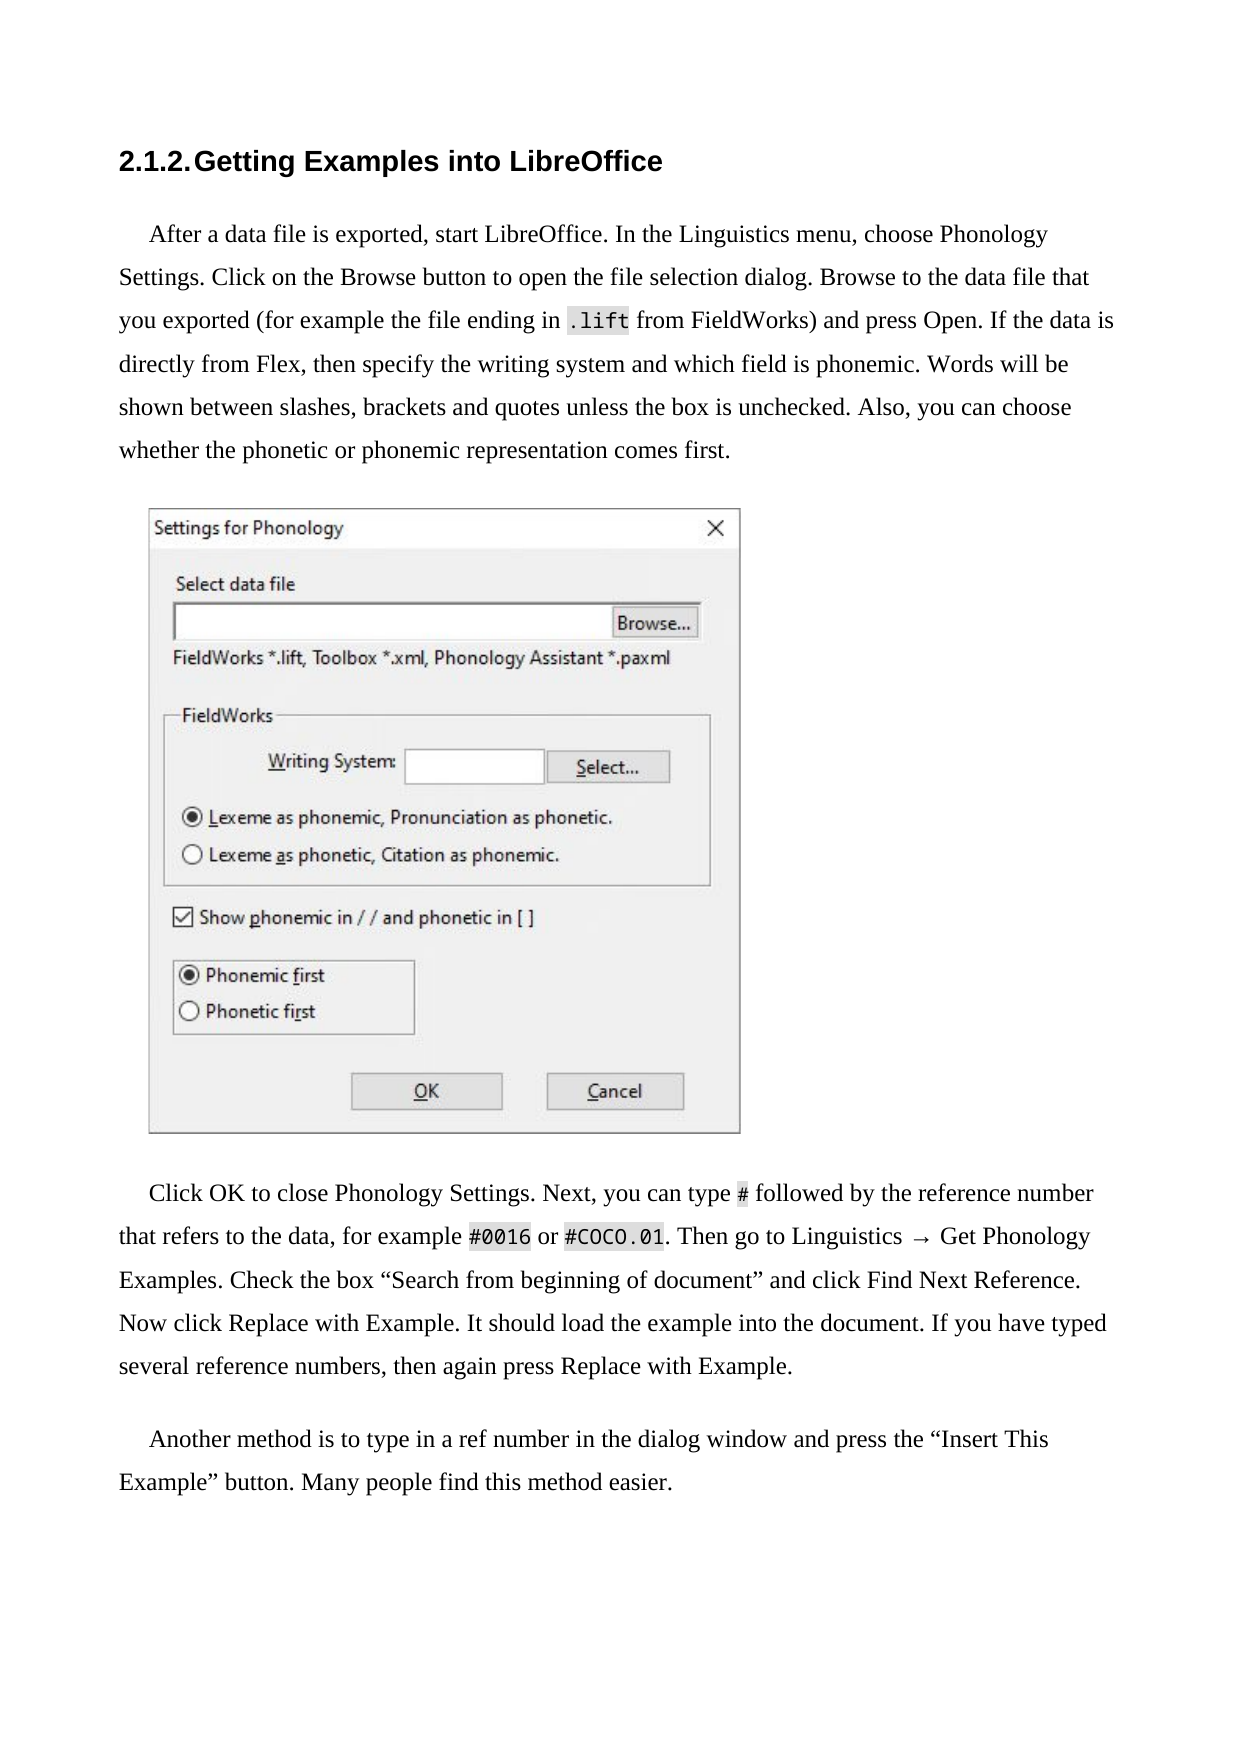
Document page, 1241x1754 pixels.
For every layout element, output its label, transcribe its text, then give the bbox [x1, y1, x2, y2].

text Click OK to close Phonology Settings. Next, you can type # followed by the reference number that refers to the data, for example #0016 or #COCO.01. Then go to Linguistics → Get Phonology Examples. Check the box “Search from beginning of document” and click Find Next Reference. Now click Replace with Example. It should load the example into the document. If you have typed several reference numbers, then again press Replace with Example. [118, 1178, 1122, 1380]
picture [148, 508, 741, 1134]
text After a data file is exported, start LibreOffice. In the Linguistics menu, choose Phonology Settings. Click on the Browse button to open the file selection dialog. Browse to the data file that you exported (for example the file ending in .lift from FieldWorks) and press Open. If the data is directly from Flex, then specify the writing system and which field is phonemic. Words will be shown between slashes, brackets and quotes unless the box is unchecked. Also, you can choose whether the phonetic or phonemic representation comes first. [118, 219, 1122, 464]
text Another method is to type in a ref number in the dialog window and press the “Insert This Example” button. Many people find this method easier. [118, 1424, 1122, 1496]
subtitle Getting Examples into LibreOffice [118, 143, 1122, 177]
